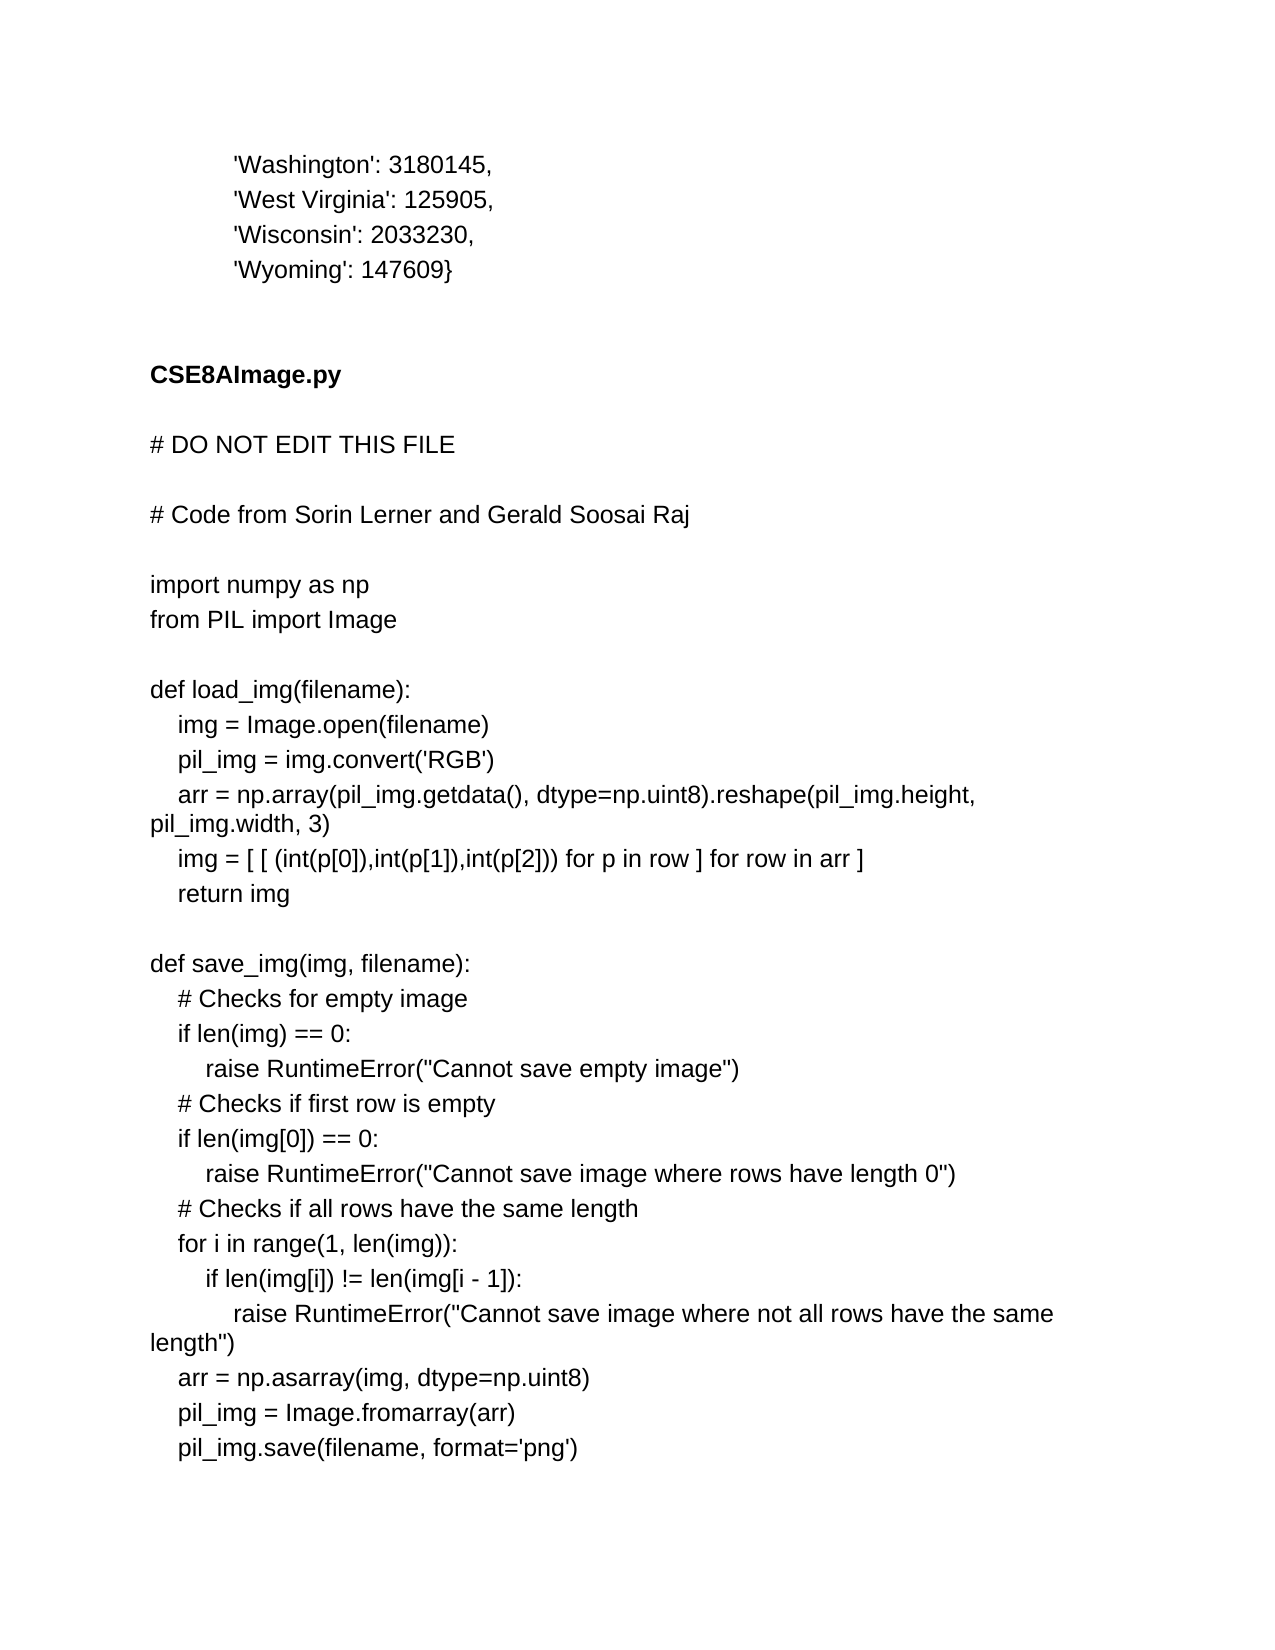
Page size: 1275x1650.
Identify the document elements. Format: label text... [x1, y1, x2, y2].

text pil_img = img.convert('RGB') [150, 745, 1125, 774]
text if len(img[0]) == 0: [150, 1124, 1125, 1152]
text def save_img(img, filename): [150, 949, 1125, 977]
text 'Washington': 3180145, [150, 150, 1125, 179]
text from PIL import Image [150, 605, 1125, 634]
text # Checks if all rows have the same length [150, 1194, 1125, 1222]
text 'Wyoming': 147609} [150, 255, 1125, 284]
text arr = np.asarray(img, dtype=np.uint8) [150, 1362, 1125, 1391]
text return img [150, 879, 1125, 907]
text pil_img = Image.fromarray(arr) [150, 1397, 1125, 1426]
text pil_img.save(filename, format='png') [150, 1432, 1125, 1461]
text if len(img) == 0: [150, 1019, 1125, 1047]
text import numpy as np [150, 570, 1125, 599]
text 'West Virginia': 125905, [150, 185, 1125, 214]
text raise RuntimeError("Cannot save image where not all rows have the same length") [150, 1299, 1125, 1356]
text CSE8AImage.py [150, 360, 1125, 389]
text raise RuntimeError("Cannot save empty image") [150, 1054, 1125, 1082]
text # Checks for empty image [150, 984, 1125, 1012]
text # Checks if first row is empty [150, 1089, 1125, 1117]
text img = Image.open(filename) [150, 710, 1125, 739]
text # DO NOT EDIT THIS FILE [150, 430, 1125, 459]
text def load_img(filename): [150, 675, 1125, 704]
text for i in range(1, len(img)): [150, 1229, 1125, 1257]
text if len(img[i]) != len(img[i - 1]): [150, 1264, 1125, 1292]
text img = [ [ (int(p[0]),int(p[1]),int(p[2])) for p in row ] for row in arr ] [150, 844, 1125, 872]
text arr = np.array(pil_img.getdata(), dtype=np.uint8).reshape(pil_img.height, pil_img.width, 3) [150, 780, 1125, 837]
text # Code from Sorin Lerner and Gerald Soosai Raj [150, 500, 1125, 529]
text raise RuntimeError("Cannot save image where rows have length 0") [150, 1159, 1125, 1187]
text 'Wisconsin': 2033230, [150, 220, 1125, 249]
